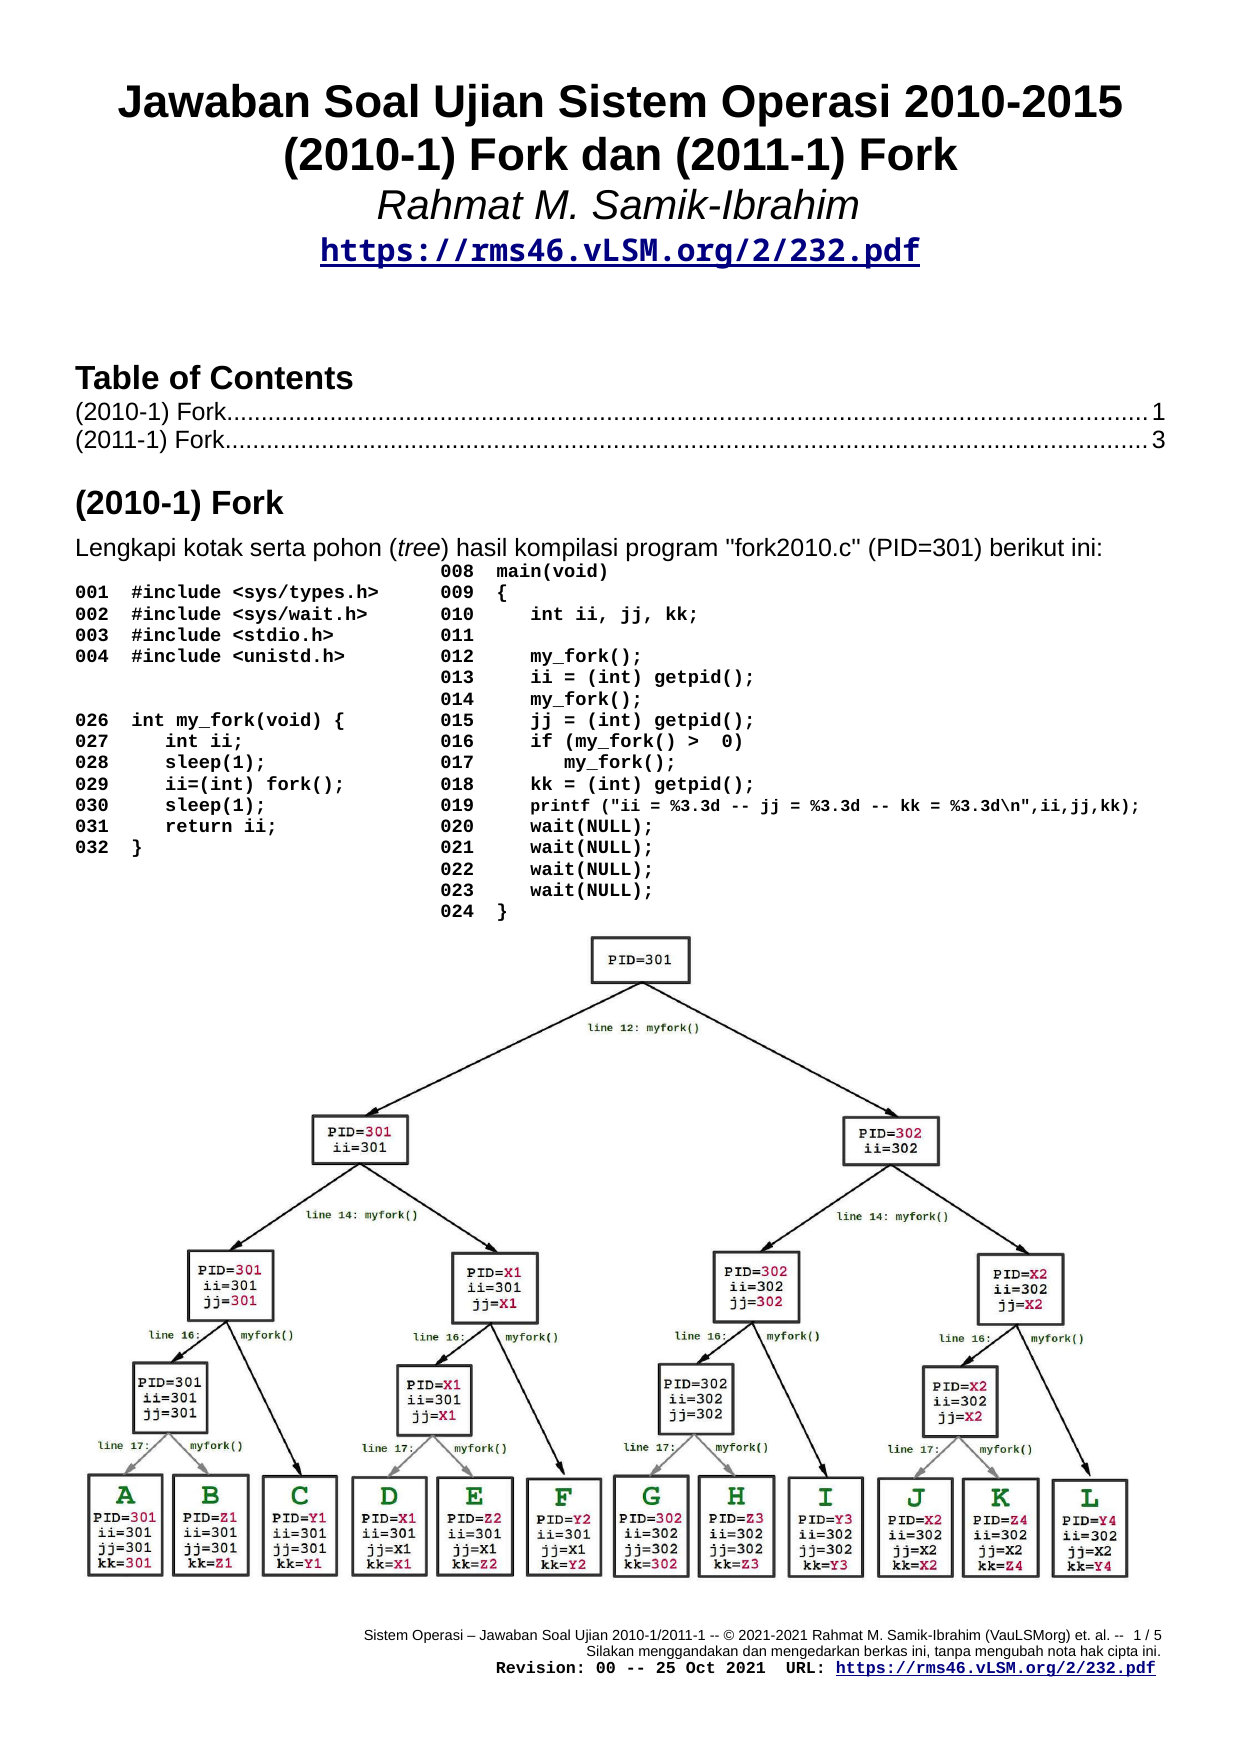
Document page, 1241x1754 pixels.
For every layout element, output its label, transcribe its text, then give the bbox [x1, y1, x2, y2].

text Rahmat M. Samik-Ibrahim [75, 180, 1166, 228]
text (2011-1) Fork 3 [75, 425, 1166, 454]
subtitle (2010-1) Fork [75, 483, 1166, 521]
text (2010-1) Fork dan (2011-1) Fork [75, 128, 1166, 180]
text https://rms46.vLSM.org/2/232.pdf [75, 228, 1166, 271]
table_header 001 #include <sys/types.h> 002 #include <sys/wait.h> 003 #include <stdio.h> 004 #include <unistd.h> 026 int my_fork(void) { 027 int ii; 028 sleep(1); 029 ii=(int) fork(); 030 sleep(1); 031 return ii; 032 } [75, 562, 440, 923]
text Lengkapi kotak serta pohon (tree) hasil kompilasi program ''fork2010.c'' (PID=301) berikut ini: [75, 533, 1166, 562]
text Jawaban Soal Ujian Sistem Operasi 2010-2015 [75, 75, 1166, 128]
subtitle Table of Contents [75, 358, 1166, 396]
table_header 008 main(void) 009 { 010 int ii, jj, kk; 011 012 my_fork(); 013 ii = (int) getpid(); 014 my_fork(); 015 jj = (int) getpid(); 016 if (my_fork() > 0) 017 my_fork(); 018 kk = (int) getpid(); 019 printf ("ii = %3.3d -- jj = %3.3d -- kk = %3.3d\n",ii,jj,kk); 020 wait(NULL); 021 wait(NULL); 022 wait(NULL); 023 wait(NULL); 024 } [440, 562, 1166, 923]
picture [75, 923, 1142, 1584]
text (2010-1) Fork 1 [75, 396, 1166, 425]
